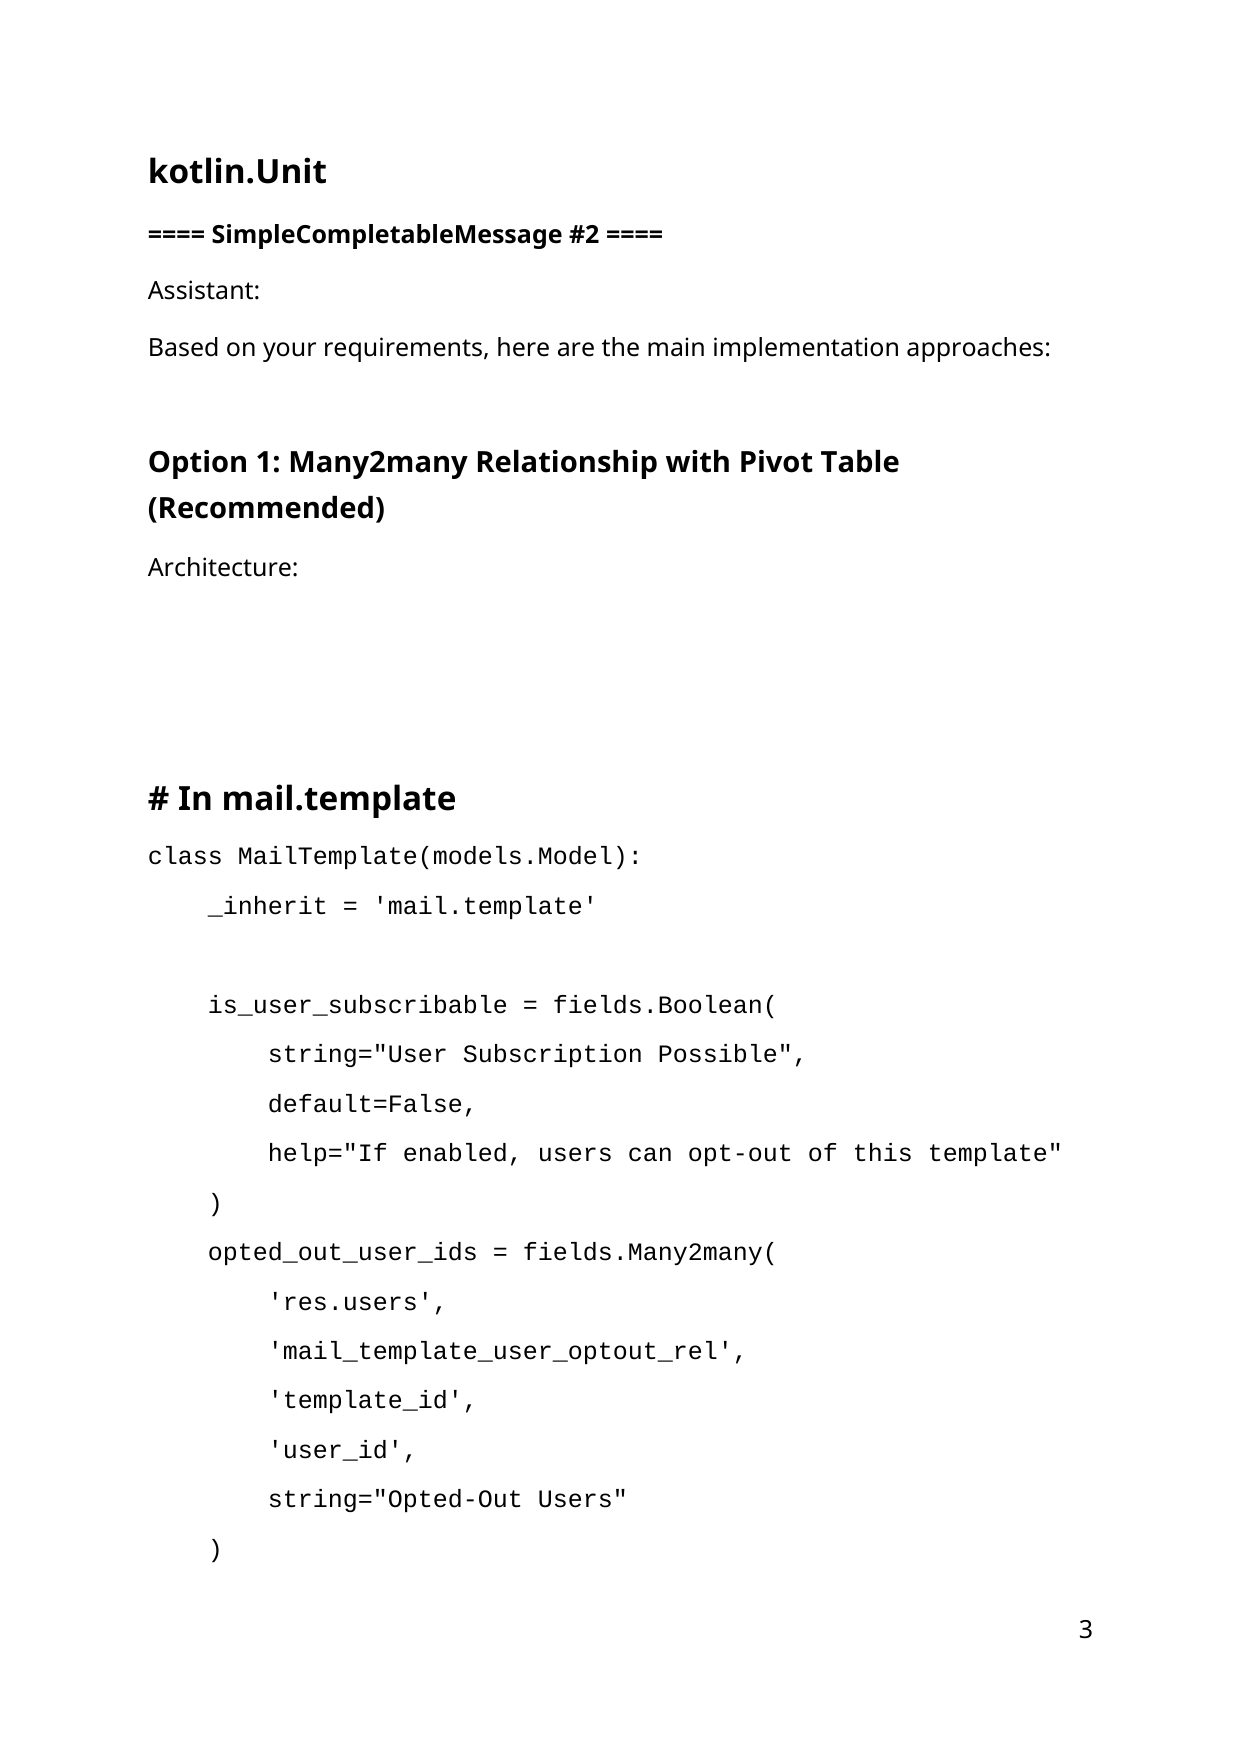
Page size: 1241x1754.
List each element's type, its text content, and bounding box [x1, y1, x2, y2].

text Based on your requirements, here are the main implementation approaches: [148, 329, 1093, 363]
text ==== SimpleCompletableMessage #2 ==== [148, 217, 1093, 251]
text 'user_id', [148, 1438, 1093, 1466]
text ) [148, 1537, 1093, 1565]
text Assistant: [148, 273, 1093, 307]
text 'res.users', [148, 1289, 1093, 1317]
text class MailTemplate(models.Model): [148, 844, 1093, 872]
text ) [148, 1190, 1093, 1218]
text is_user_subscribable = fields.Boolean( [148, 992, 1093, 1021]
text help="If enabled, users can opt-out of this template" [148, 1141, 1093, 1169]
text _inherit = 'mail.template' [148, 893, 1093, 922]
text 'mail_template_user_optout_rel', [148, 1339, 1093, 1367]
text 'template_id', [148, 1388, 1093, 1416]
text opted_out_user_ids = fields.Many2many( [148, 1240, 1093, 1268]
text default=False, [148, 1091, 1093, 1119]
text kotlin.Unit [148, 148, 1093, 193]
text Option 1: Many2many Relationship with Pivot Table (Recommended) [148, 441, 1093, 527]
text # In mail.template [148, 774, 1093, 820]
text string="User Subscription Possible", [148, 1042, 1093, 1070]
text string="Opted-Out Users" [148, 1487, 1093, 1515]
text Architecture: [148, 550, 1093, 584]
